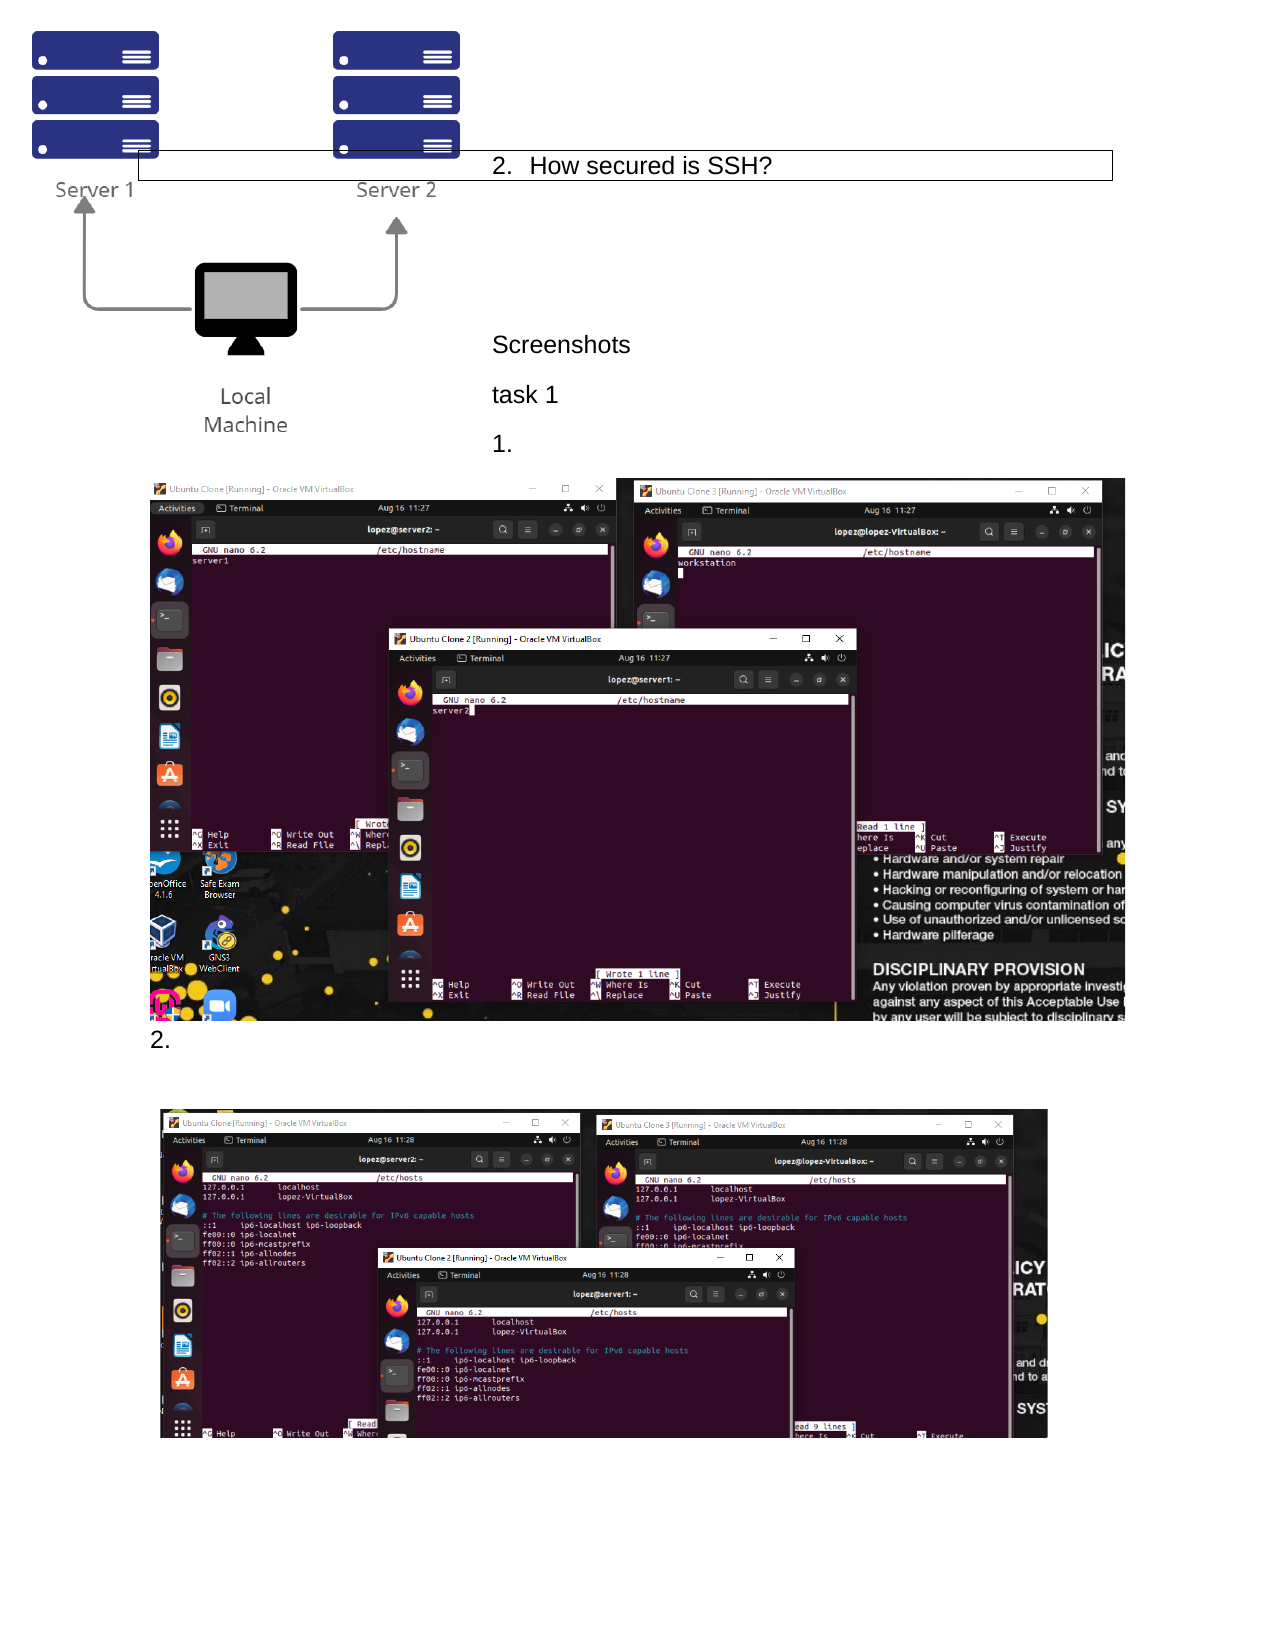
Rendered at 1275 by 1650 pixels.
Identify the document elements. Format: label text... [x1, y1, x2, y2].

list 2. [150, 1021, 1125, 1054]
picture [0, 0, 492, 470]
picture [139, 151, 492, 180]
text task 1 [492, 379, 1125, 408]
picture [160, 1109, 1048, 1438]
table_cell Reflections: Answer the following: How are we able to use the hostname instead of IP address in SSH commands? How secured is SSH? [492, 151, 1112, 180]
text Screenshots [492, 330, 1125, 359]
text 1. [492, 429, 1125, 458]
picture [150, 478, 1125, 1021]
